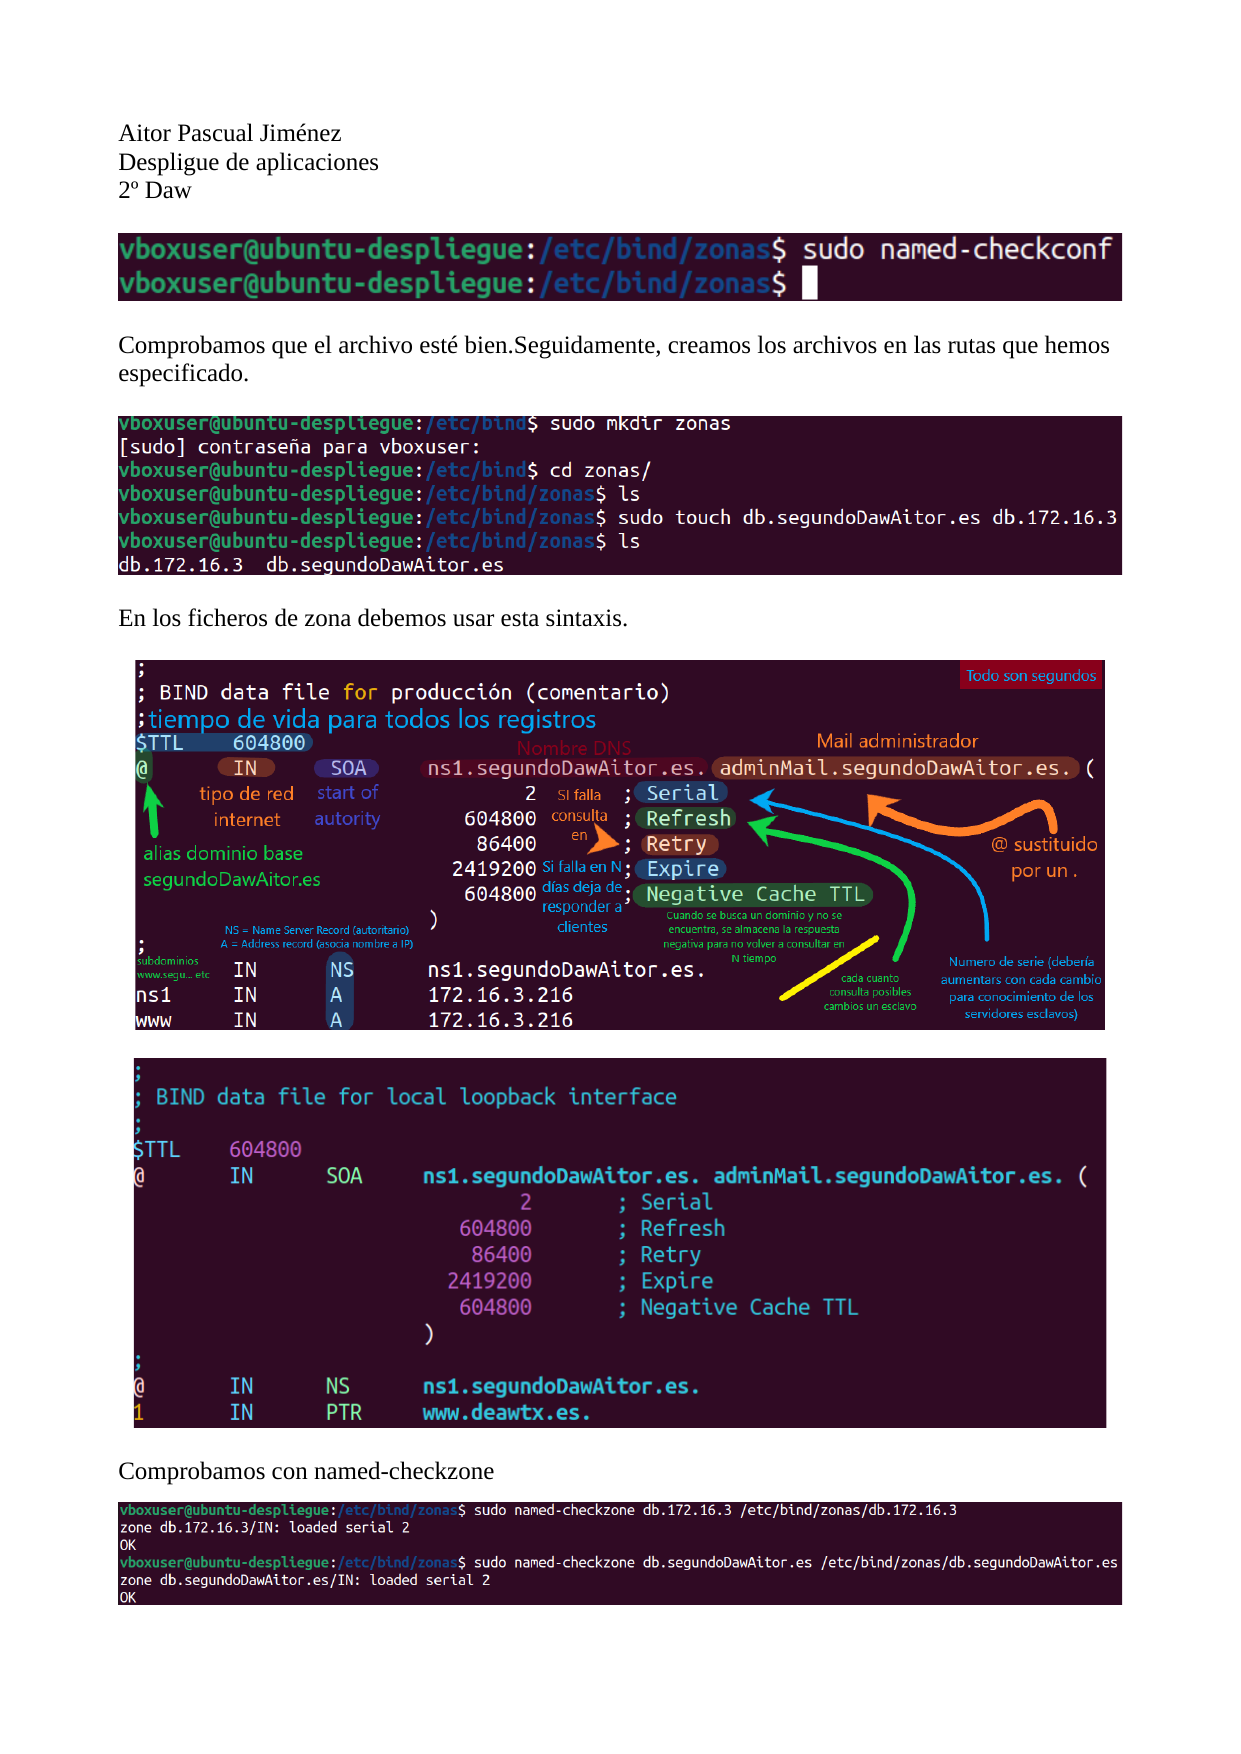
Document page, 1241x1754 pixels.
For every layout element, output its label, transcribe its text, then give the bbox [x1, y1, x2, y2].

text Comprobamos con named-checkzone [118, 1456, 1122, 1485]
text Comprobamos que el archivo esté bien.Seguidamente, creamos los archivos en las rutas que hemos especificado. [118, 330, 1122, 387]
picture [118, 233, 1123, 301]
picture [135, 660, 1105, 1030]
picture [118, 416, 1123, 575]
picture [133, 1058, 1107, 1428]
picture [118, 1502, 1123, 1605]
text En los ficheros de zona debemos usar esta sintaxis. [118, 603, 1122, 632]
